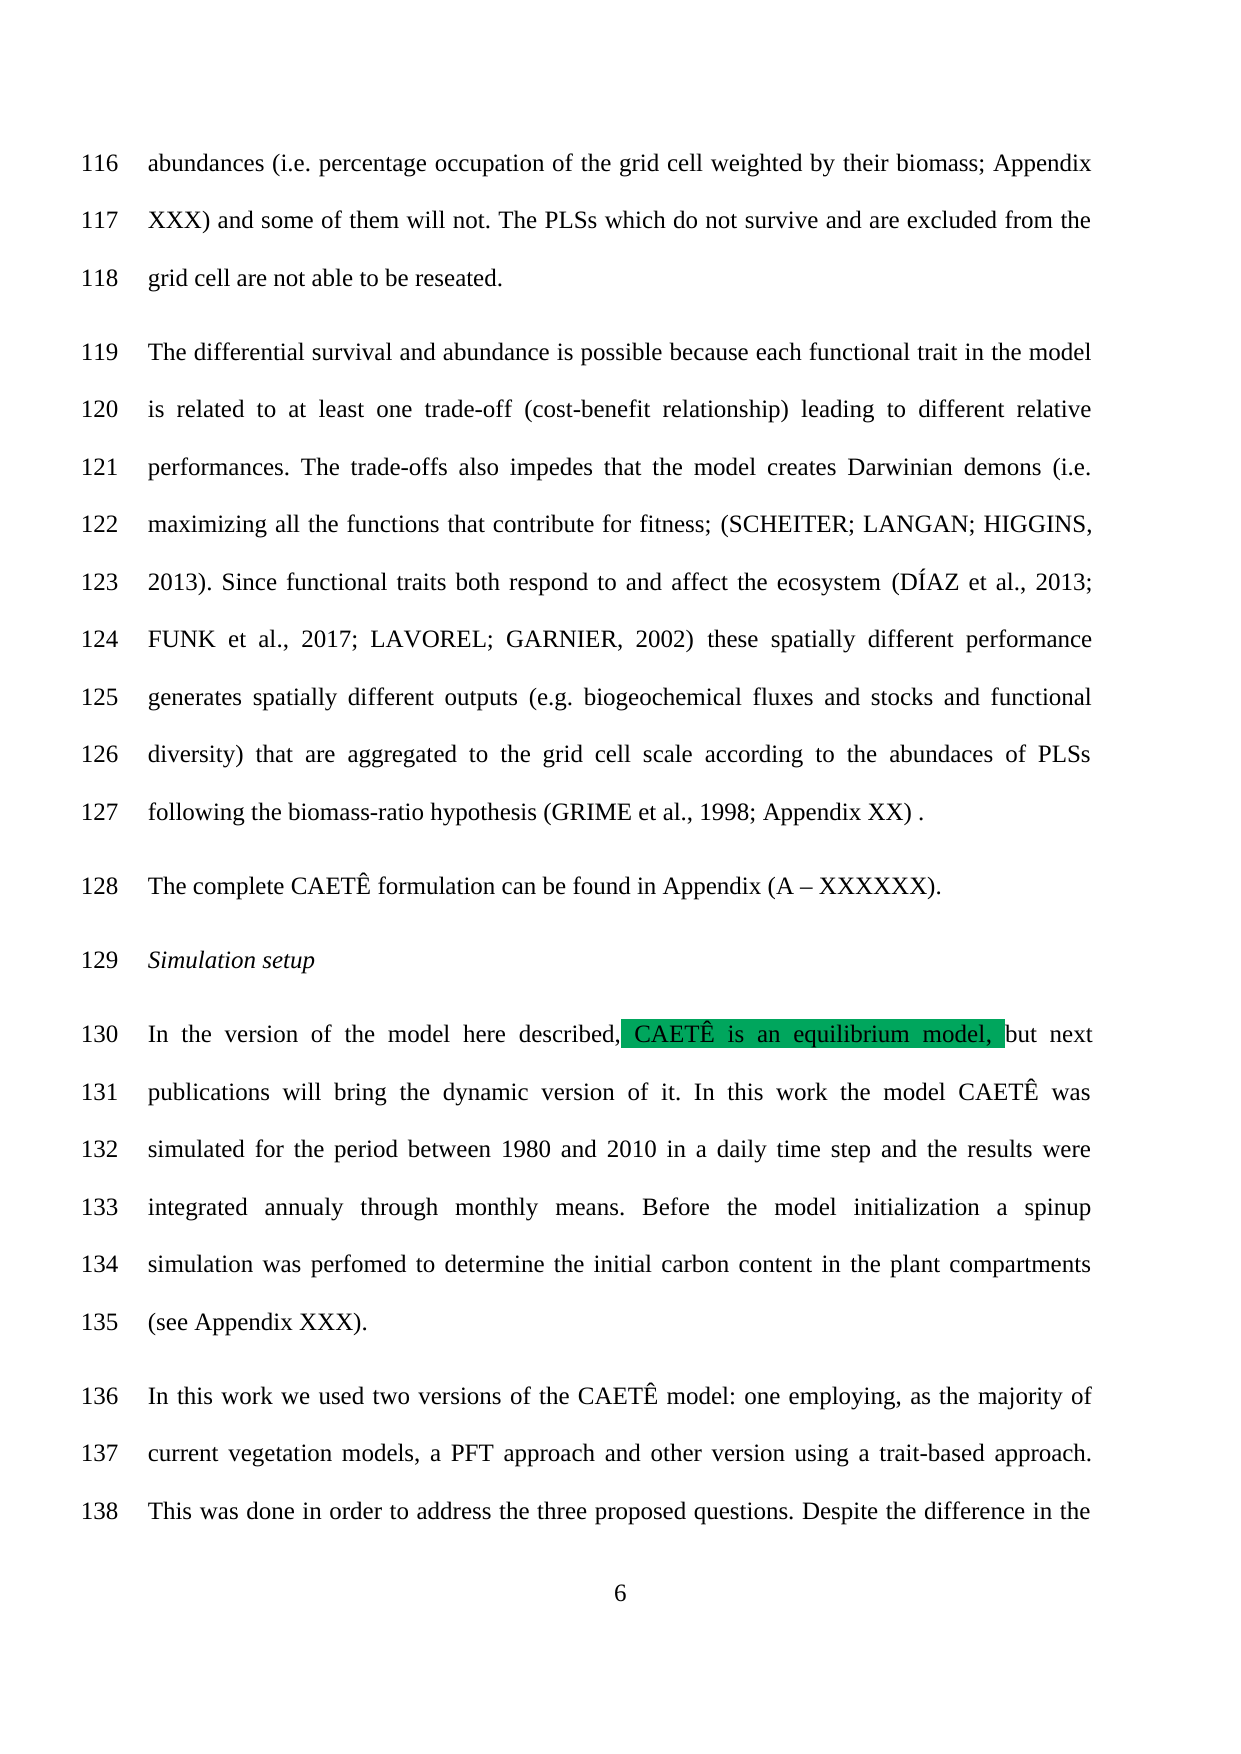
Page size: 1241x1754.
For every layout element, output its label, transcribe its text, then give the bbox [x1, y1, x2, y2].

text In this work we used two versions of the CAETÊ model: one employing, as the majority of current vegetation models, a PFT approach and other version using a trait-based approach. This was done in order to address the three proposed questions. Despite the difference in the [148, 1381, 1093, 1525]
text Simulation setup [148, 945, 1093, 974]
text The differential survival and abundance is possible because each functional trait in the model is related to at least one trade-off (cost-benefit relationship) leading to different relative performances. The trade-offs also impedes that the model creates Darwinian demons (i.e. maximizing all the functions that contribute for fitness; (SCHEITER; LANGAN; HIGGINS, 2013)⁠. Since functional traits both respond to and affect the ecosystem (DÍAZ et al., 2013; FUNK et al., 2017; LAVOREL; GARNIER, 2002)⁠ these spatially different performance generates spatially different outputs (e.g. biogeochemical fluxes and stocks and functional diversity) that are aggregated to the grid cell scale according to the abundaces of PLSs following the biomass-ratio hypothesis (GRIME et al., 1998; Appendix XX) . [148, 337, 1093, 826]
text In the version of the model here described, CAETÊ is an equilibrium model, but next publications will bring the dynamic version of it. In this work the model CAETÊ was simulated for the period between 1980 and 2010 in a daily time step and the results were integrated annualy through monthly means. Before the model initialization a spinup simulation was perfomed to determine the initial carbon content in the plant compartments (see Appendix XXX). [148, 1019, 1093, 1336]
text abundances (i.e. percentage occupation of the grid cell weighted by their biomass; Appendix XXX) and some of them will not. The PLSs which do not survive and are excluded from the grid cell are not able to be reseated. [148, 148, 1093, 291]
text The complete CAETÊ formulation can be found in Appendix (A – XXXXXX). [148, 871, 1093, 900]
